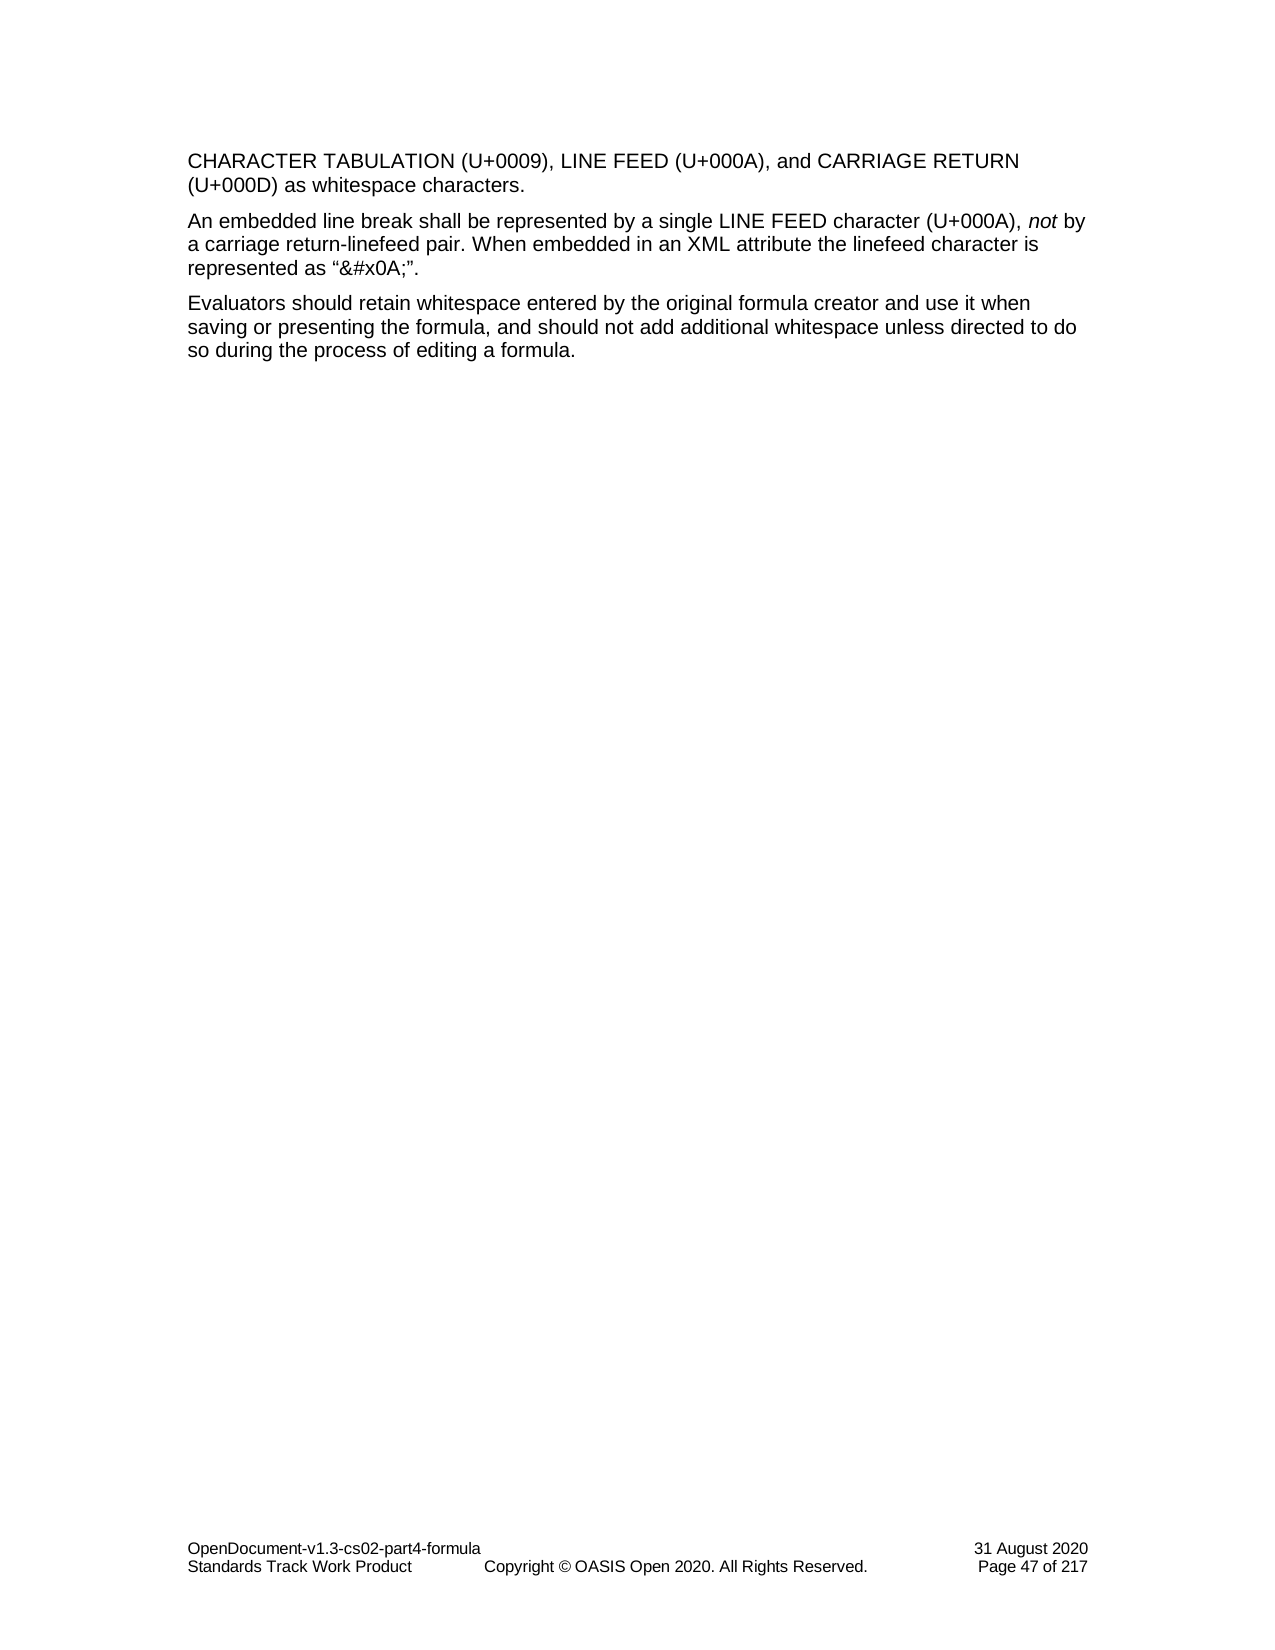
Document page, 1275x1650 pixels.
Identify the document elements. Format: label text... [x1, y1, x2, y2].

text Evaluators should retain whitespace entered by the original formula creator and use it when saving or presenting the formula, and should not add additional whitespace unless directed to do so during the process of editing a formula. [187, 292, 1088, 362]
text CHARACTER TABULATION (U+0009), LINE FEED (U+000A), and CARRIAGE RETURN (U+000D) as whitespace characters. [187, 150, 1088, 197]
text An embedded line break shall be represented by a single LINE FEED character (U+000A), not by a carriage return-linefeed pair. When embedded in an XML attribute the linefeed character is represented as “&#x0A;”. [187, 209, 1088, 280]
